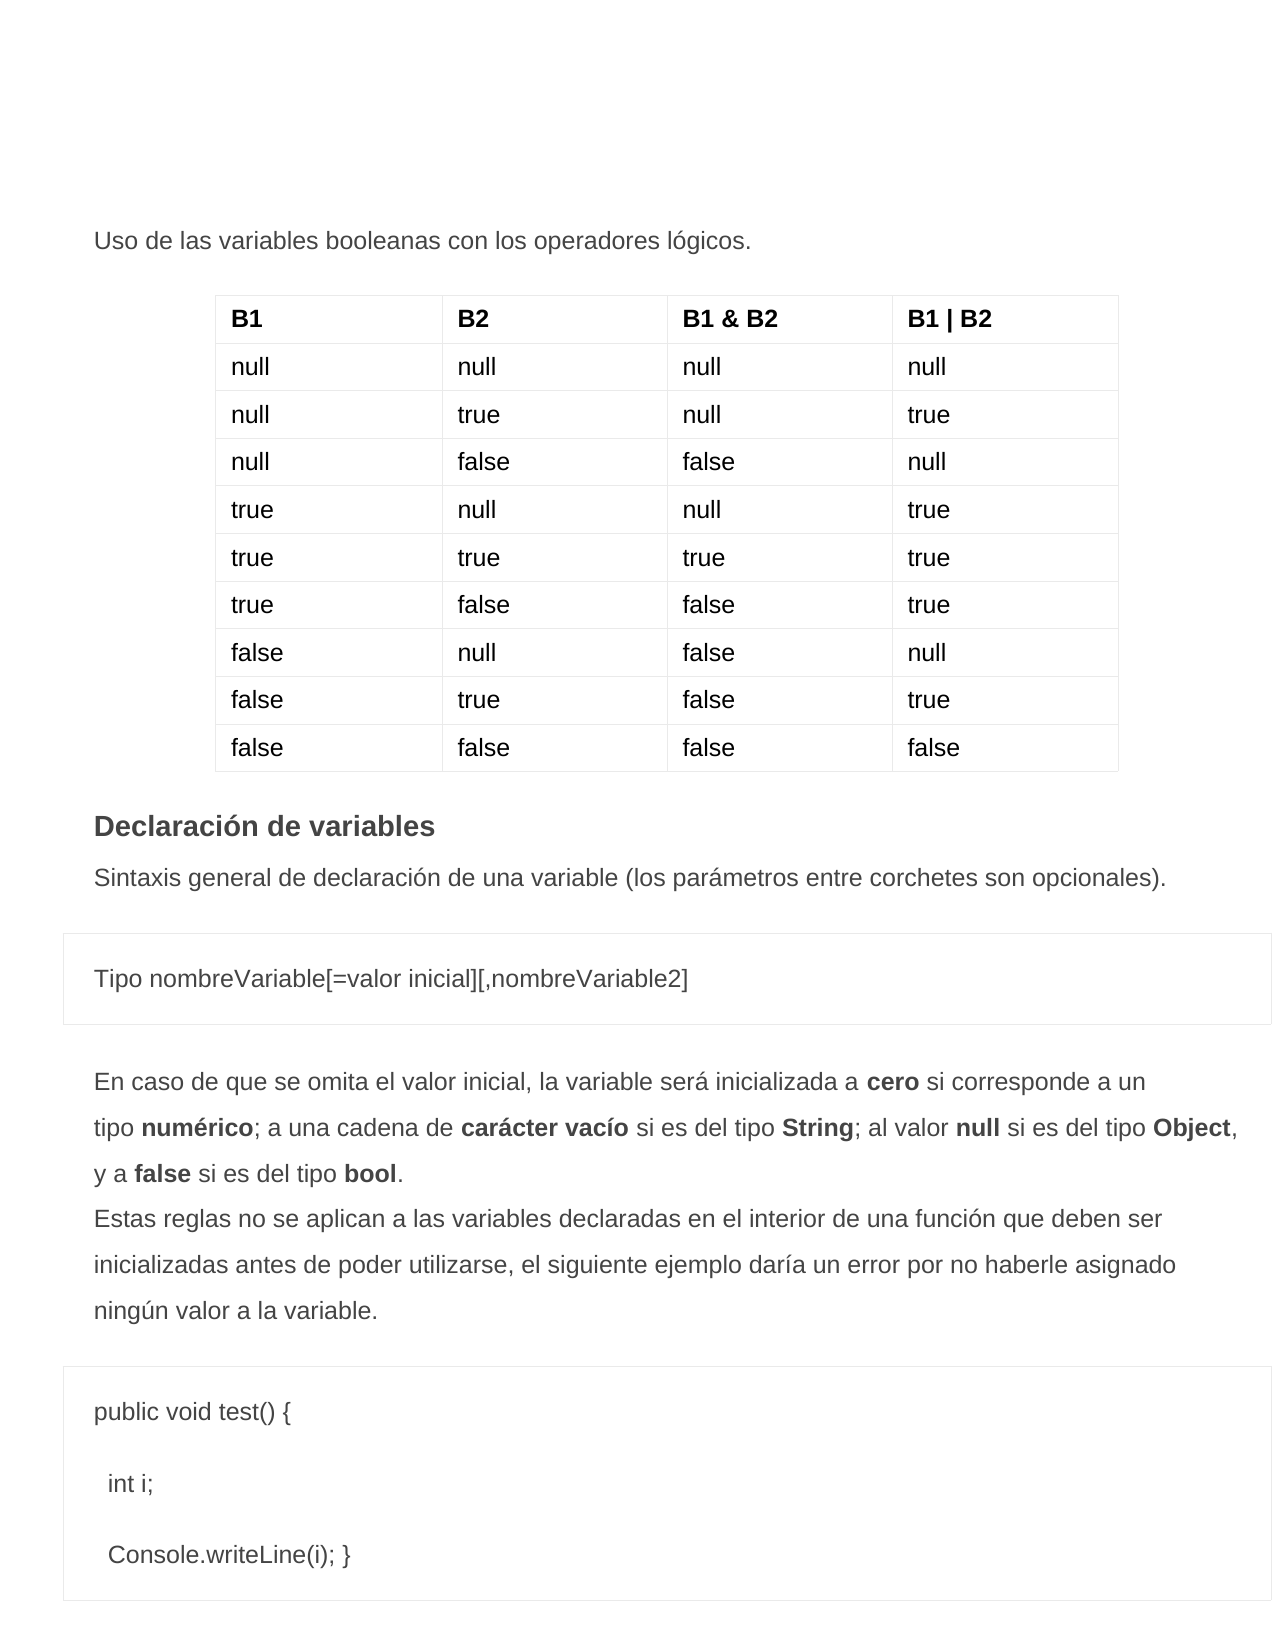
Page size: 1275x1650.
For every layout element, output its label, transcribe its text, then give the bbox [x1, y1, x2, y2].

text Uso de las variables booleanas con los operadores lógicos. [94, 226, 1239, 254]
table_header B1 | B2 [893, 296, 1118, 343]
table_cell true [893, 486, 1118, 533]
table_cell false [668, 725, 892, 771]
table_cell null [216, 439, 442, 485]
table_header B1 & B2 [668, 296, 892, 343]
table_cell null [668, 486, 892, 533]
table_cell true [443, 391, 667, 438]
table_cell null [893, 629, 1118, 676]
table_header B1 [216, 296, 442, 343]
table_cell false [216, 629, 442, 676]
table_cell false [443, 439, 667, 485]
table_cell false [668, 677, 892, 723]
table_cell false [668, 582, 892, 628]
text En caso de que se omita el valor inicial, la variable será inicializada a cero si corresponde a un tipo numérico; a una cadena de carácter vacío si es del tipo String; al valor null si es del tipo Object, y a false si es del tipo bool. [94, 1067, 1239, 1187]
table_cell true [893, 582, 1118, 628]
table_cell true [216, 534, 442, 581]
table_cell true [668, 534, 892, 581]
text Tipo nombreVariable[=valor inicial][,nombreVariable2] [64, 934, 1271, 1024]
table_cell true [216, 582, 442, 628]
table_cell true [893, 391, 1118, 438]
text Console.writeLine(i); } [64, 1509, 1271, 1600]
table_cell null [443, 486, 667, 533]
table_header B2 [443, 296, 667, 343]
table_cell false [443, 725, 667, 771]
table_cell null [668, 344, 892, 390]
table_cell true [443, 677, 667, 723]
table_cell false [216, 725, 442, 771]
text Estas reglas no se aplican a las variables declaradas en el interior de una función que deben ser inicializadas antes de poder utilizarse, el siguiente ejemplo daría un error por no haberle asignado ningún valor a la variable. [94, 1204, 1239, 1325]
text Sintaxis general de declaración de una variable (los parámetros entre corchetes son opcionales). [94, 863, 1239, 892]
text int i; [64, 1437, 1271, 1497]
table_cell false [216, 677, 442, 723]
table_cell true [443, 534, 667, 581]
table_cell true [216, 486, 442, 533]
table_cell null [668, 391, 892, 438]
table_cell null [893, 439, 1118, 485]
table_cell false [668, 629, 892, 676]
table_cell null [893, 344, 1118, 390]
table_cell true [893, 677, 1118, 723]
table_cell null [216, 391, 442, 438]
table_cell false [668, 439, 892, 485]
text public void test() { [64, 1367, 1271, 1426]
table_cell false [893, 725, 1118, 771]
table_cell null [216, 344, 442, 390]
table_cell null [443, 629, 667, 676]
table_cell true [893, 534, 1118, 581]
table_cell false [443, 582, 667, 628]
text Declaración de variables [94, 809, 1239, 843]
table_cell null [443, 344, 667, 390]
